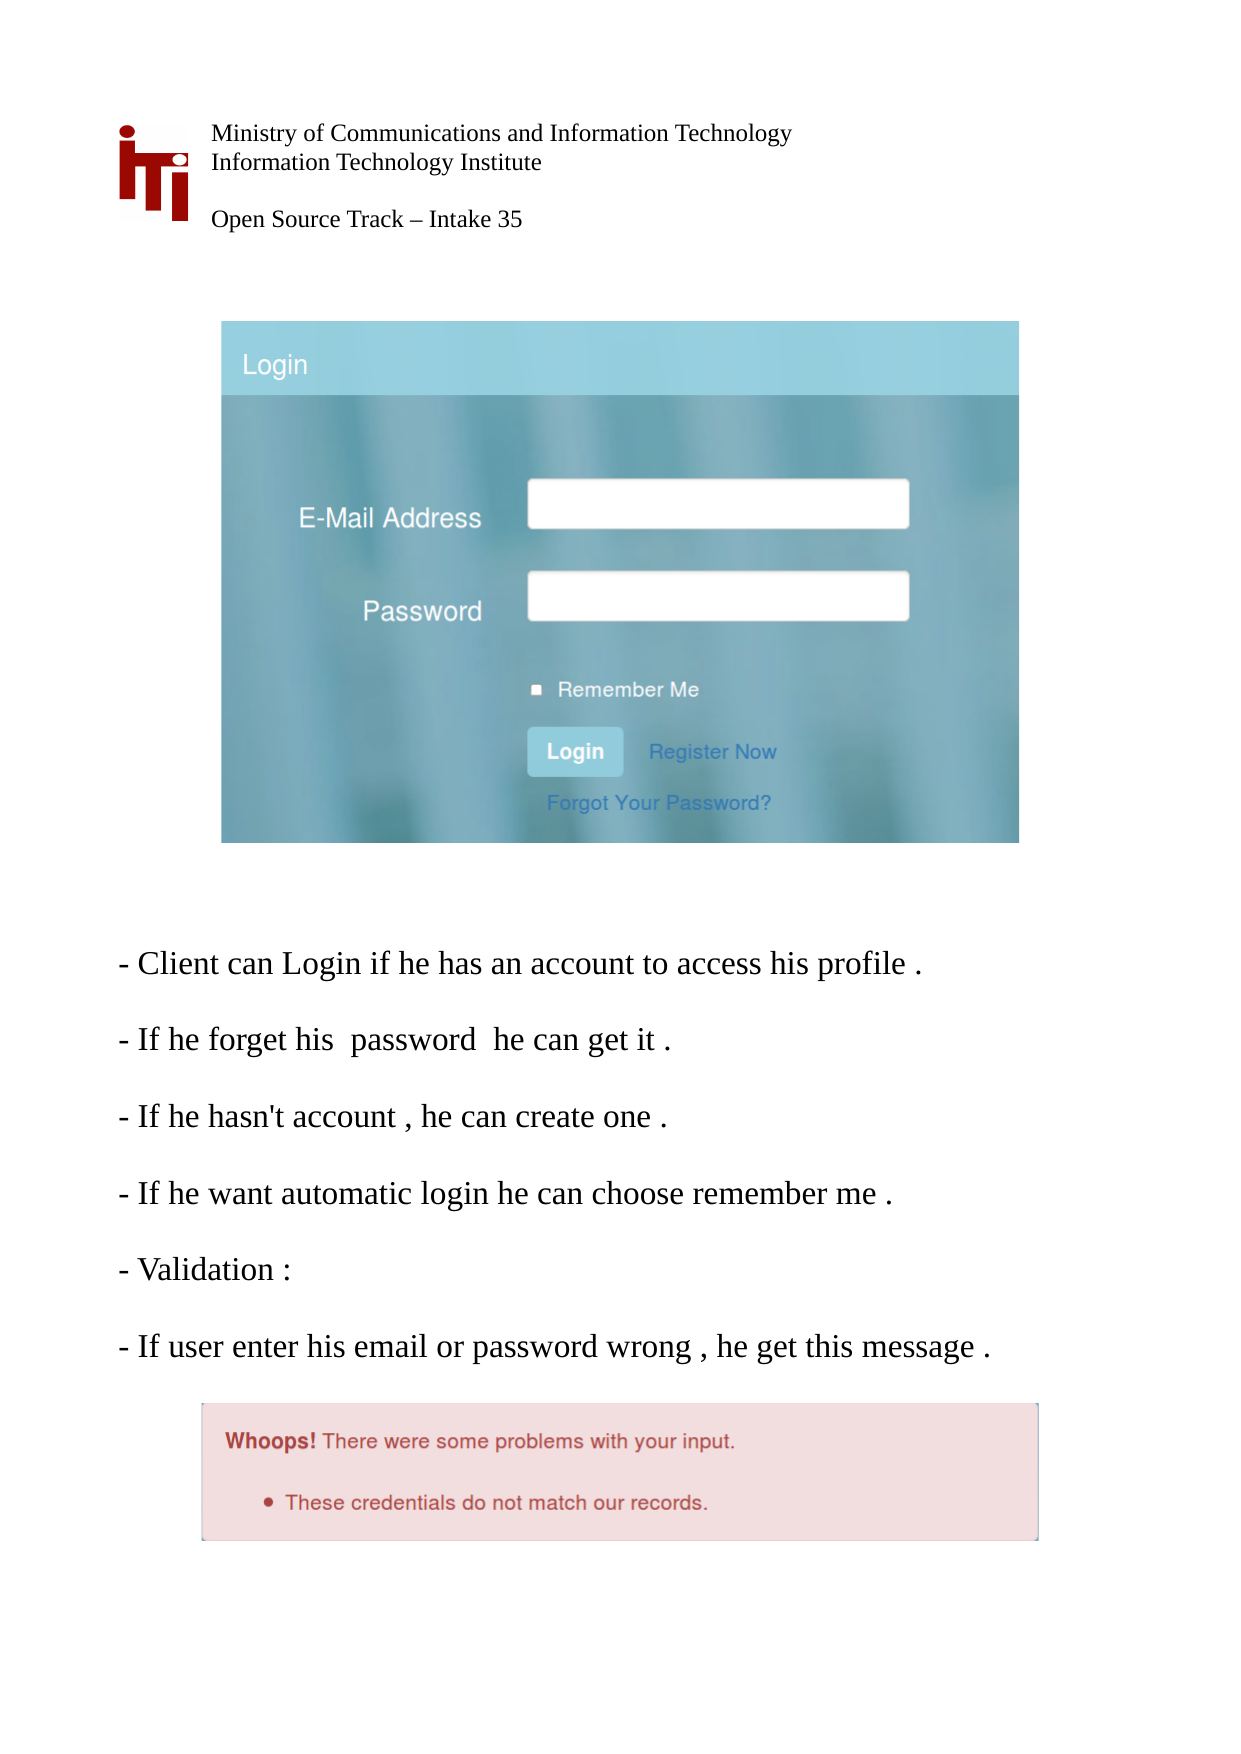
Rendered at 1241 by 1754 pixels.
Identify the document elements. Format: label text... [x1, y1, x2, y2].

picture [221, 321, 1020, 843]
text - If he hasn't account , he can create one . [118, 1096, 1122, 1135]
text - If he want automatic login he can choose remember me . [118, 1173, 1122, 1211]
picture [201, 1403, 1039, 1541]
picture [119, 125, 189, 221]
text - Client can Login if he has an account to access his profile . [118, 943, 1122, 981]
text - If he forget his password he can get it . [118, 1020, 1122, 1058]
text - Validation : [118, 1250, 1122, 1288]
text - If user enter his email or password wrong , he get this message . [118, 1326, 1122, 1365]
